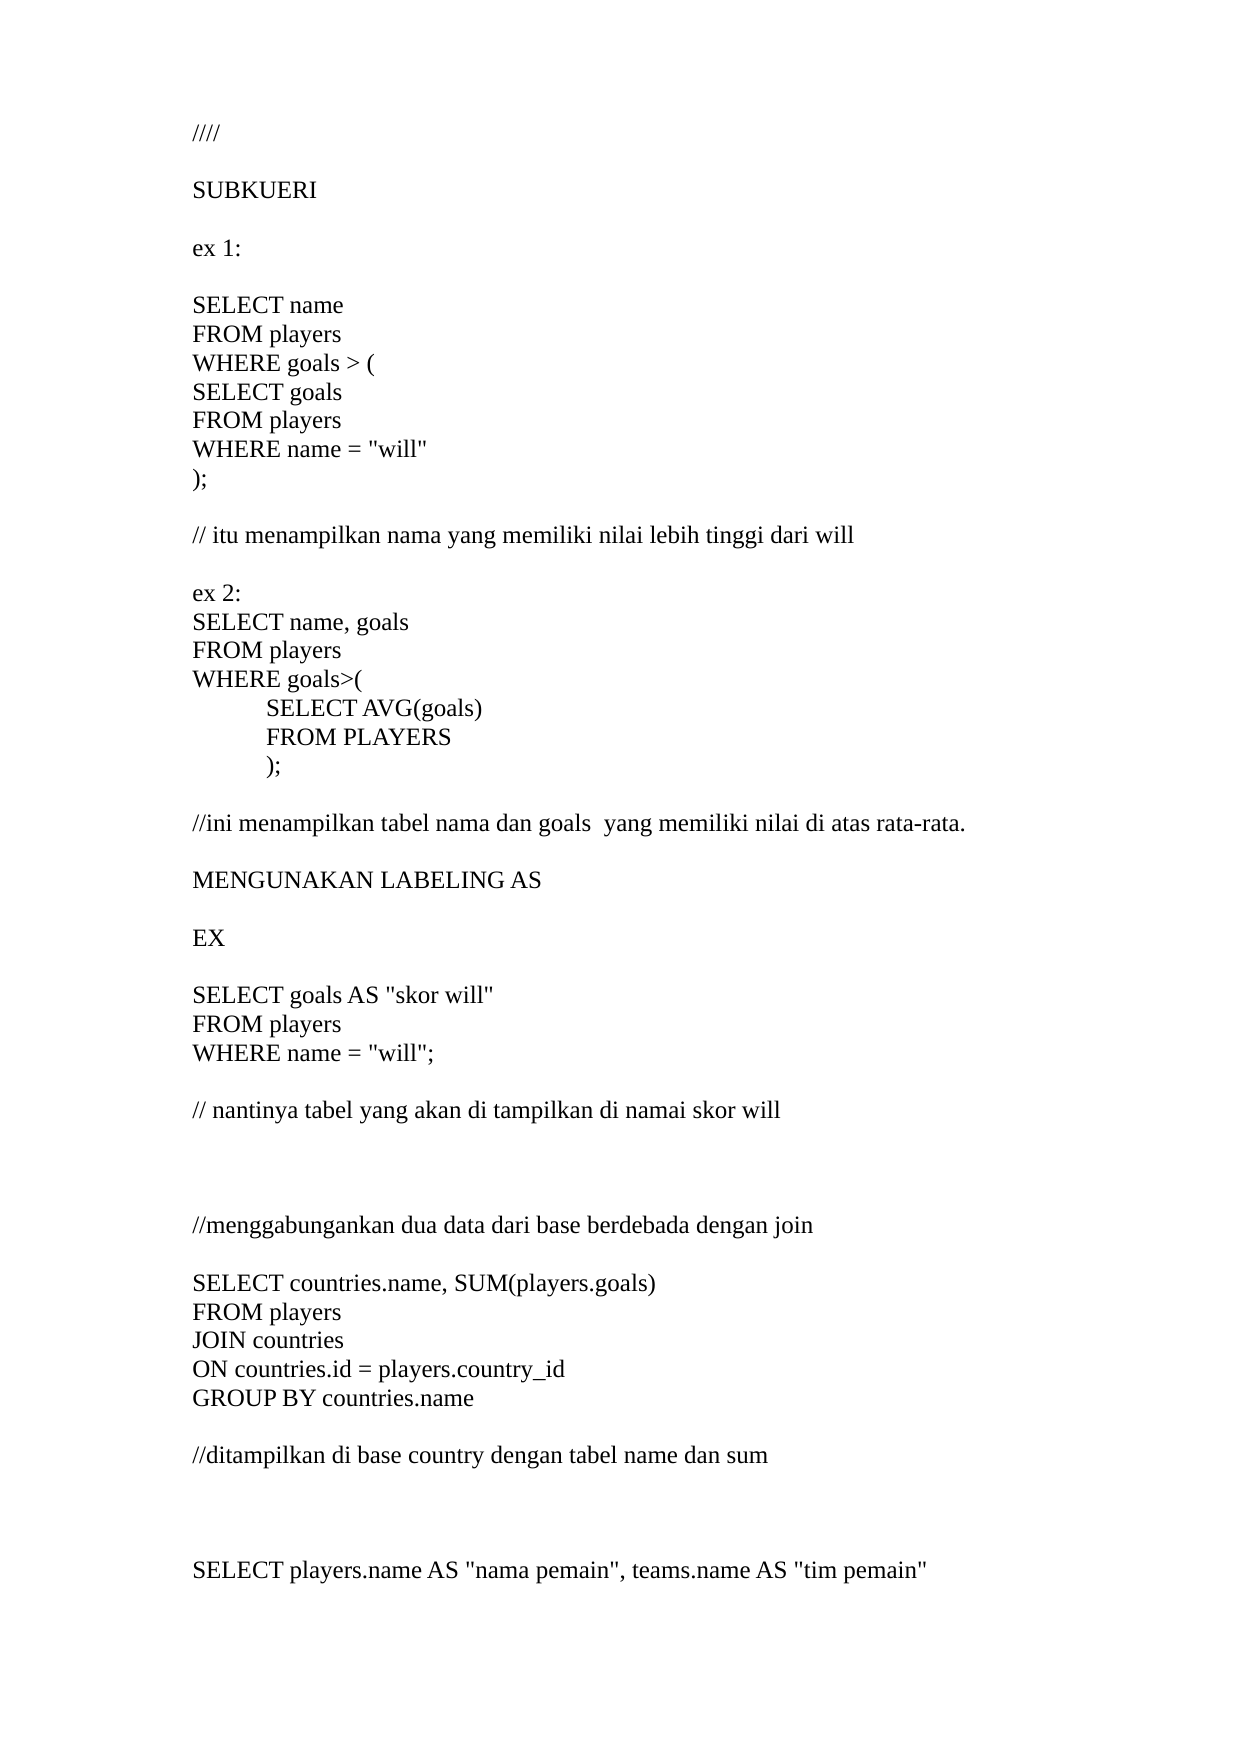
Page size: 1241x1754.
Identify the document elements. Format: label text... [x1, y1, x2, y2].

text //menggabungankan dua data dari base berdebada dengan join [118, 1211, 1122, 1239]
text SUBKUERI [118, 176, 1122, 204]
text FROM players [118, 1009, 1122, 1038]
text SELECT players.name AS "nama pemain", teams.name AS "tim pemain" [118, 1556, 1122, 1584]
text SELECT name [118, 291, 1122, 319]
text WHERE goals>( [118, 664, 1122, 693]
text // itu menampilkan nama yang memiliki nilai lebih tinggi dari will [118, 521, 1122, 549]
text GROUP BY countries.name [118, 1383, 1122, 1412]
text //ditampilkan di base country dengan tabel name dan sum [118, 1441, 1122, 1469]
text ex 1: [118, 233, 1122, 262]
text //ini menampilkan tabel nama dan goals yang memiliki nilai di atas rata-rata. [118, 808, 1122, 837]
text ); [118, 463, 1122, 492]
text WHERE goals > ( [118, 348, 1122, 377]
text MENGUNAKAN LABELING AS [118, 866, 1122, 894]
text SELECT goals AS "skor will" [118, 981, 1122, 1009]
text //// [118, 118, 1122, 147]
text WHERE name = "will"; [118, 1038, 1122, 1067]
text SELECT name, goals [118, 607, 1122, 636]
text WHERE name = "will" [118, 434, 1122, 463]
text ); [118, 751, 1122, 779]
text FROM PLAYERS [118, 722, 1122, 751]
text ex 2: [118, 578, 1122, 607]
text JOIN countries [118, 1326, 1122, 1354]
text SELECT goals [118, 377, 1122, 406]
text FROM players [118, 406, 1122, 434]
text FROM players [118, 1297, 1122, 1326]
text // nantinya tabel yang akan di tampilkan di namai skor will [118, 1096, 1122, 1124]
text EX [118, 923, 1122, 952]
text SELECT countries.name, SUM(players.goals) [118, 1268, 1122, 1297]
text ON countries.id = players.country_id [118, 1354, 1122, 1383]
text FROM players [118, 636, 1122, 664]
text FROM players [118, 319, 1122, 348]
text SELECT AVG(goals) [118, 693, 1122, 722]
